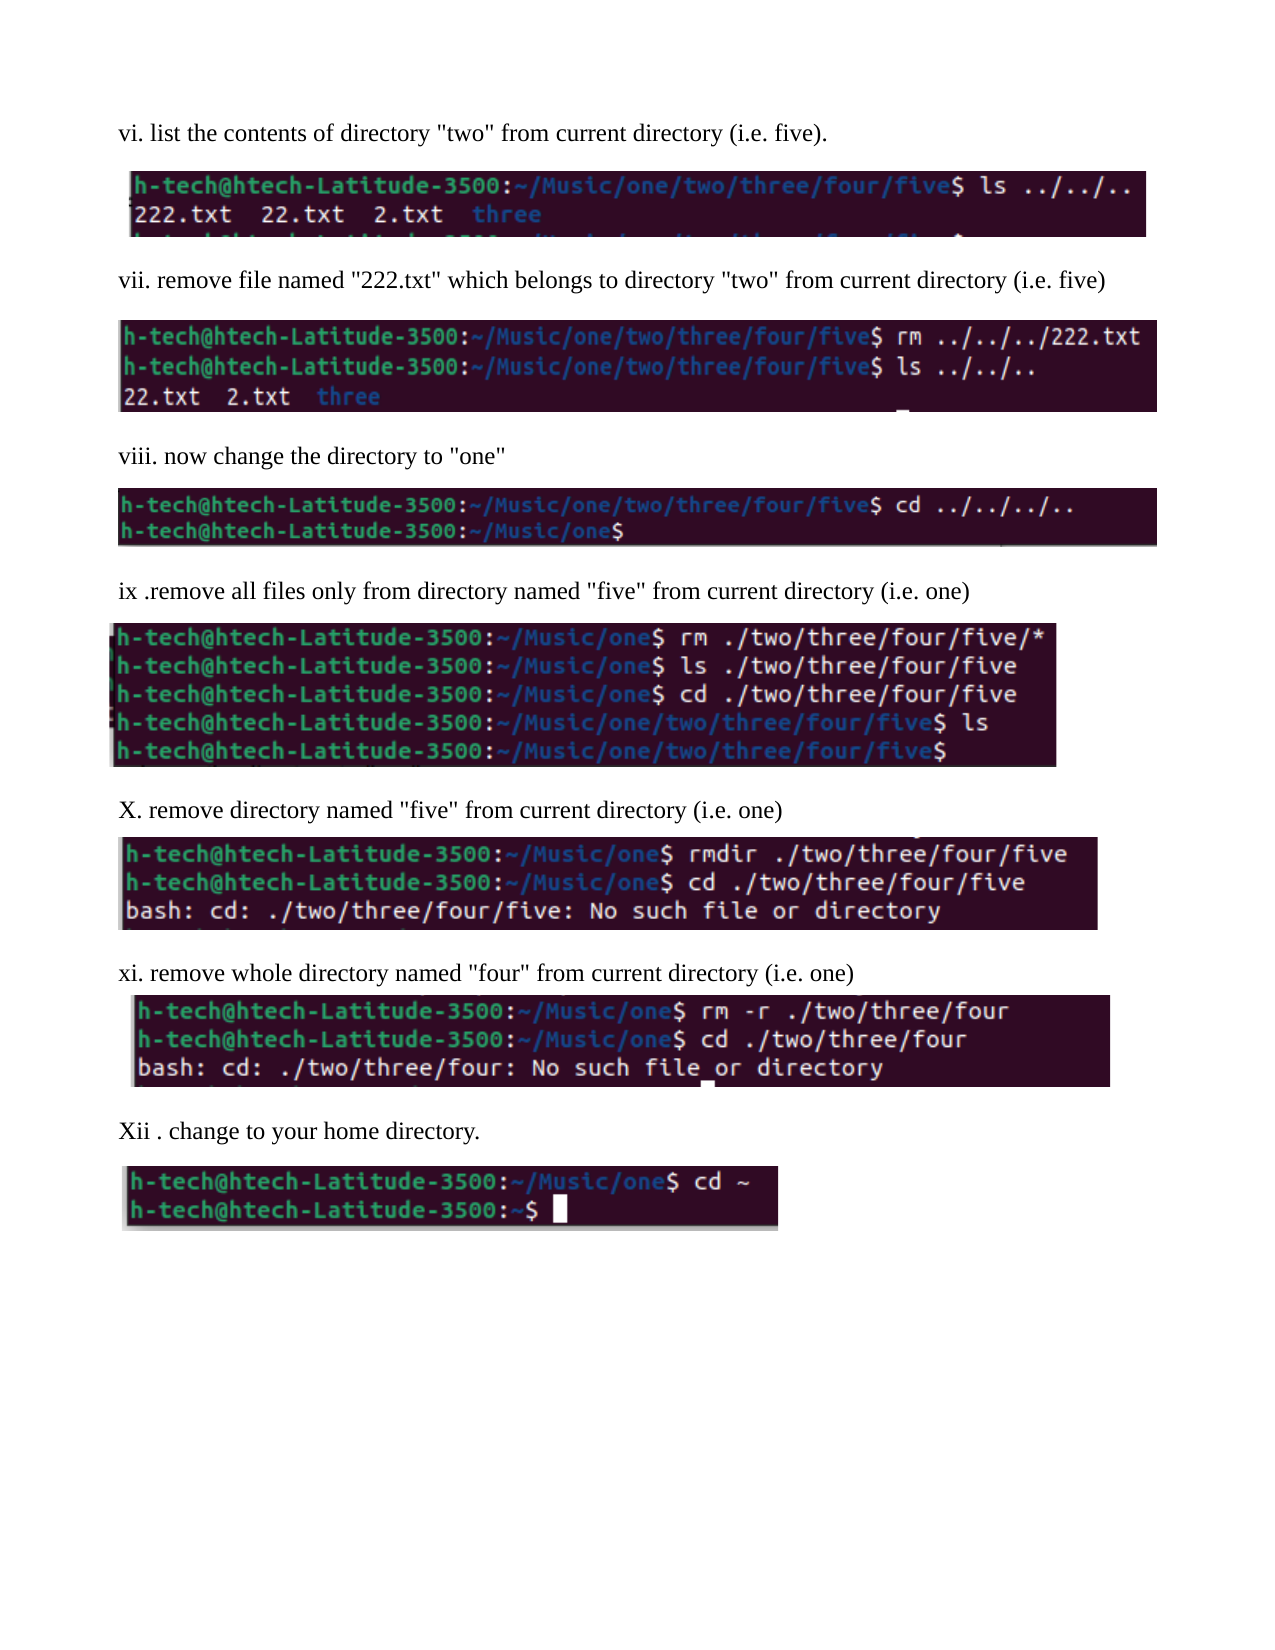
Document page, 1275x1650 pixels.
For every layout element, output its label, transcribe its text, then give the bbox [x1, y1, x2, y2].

text X. remove directory named "five" from current directory (i.e. one) [118, 796, 1157, 824]
text viii. now change the directory to "one" [118, 441, 1157, 469]
text xi. remove whole directory named "four" from current directory (i.e. one) [118, 958, 1157, 987]
picture [121, 1166, 779, 1231]
text vi. list the contents of directory "two" from current directory (i.e. five). [118, 118, 1157, 147]
text Xii . change to your home directory. [118, 1116, 1157, 1144]
picture [109, 623, 1057, 767]
picture [118, 837, 1098, 930]
picture [118, 320, 1157, 412]
text vii. remove file named "222.txt" which belongs to directory "two" from current directory (i.e. five) [118, 265, 1157, 294]
picture [128, 171, 1147, 237]
picture [130, 995, 1111, 1087]
text ix .remove all files only from directory named "five" from current directory (i.e. one) [118, 576, 1157, 604]
picture [118, 488, 1157, 547]
